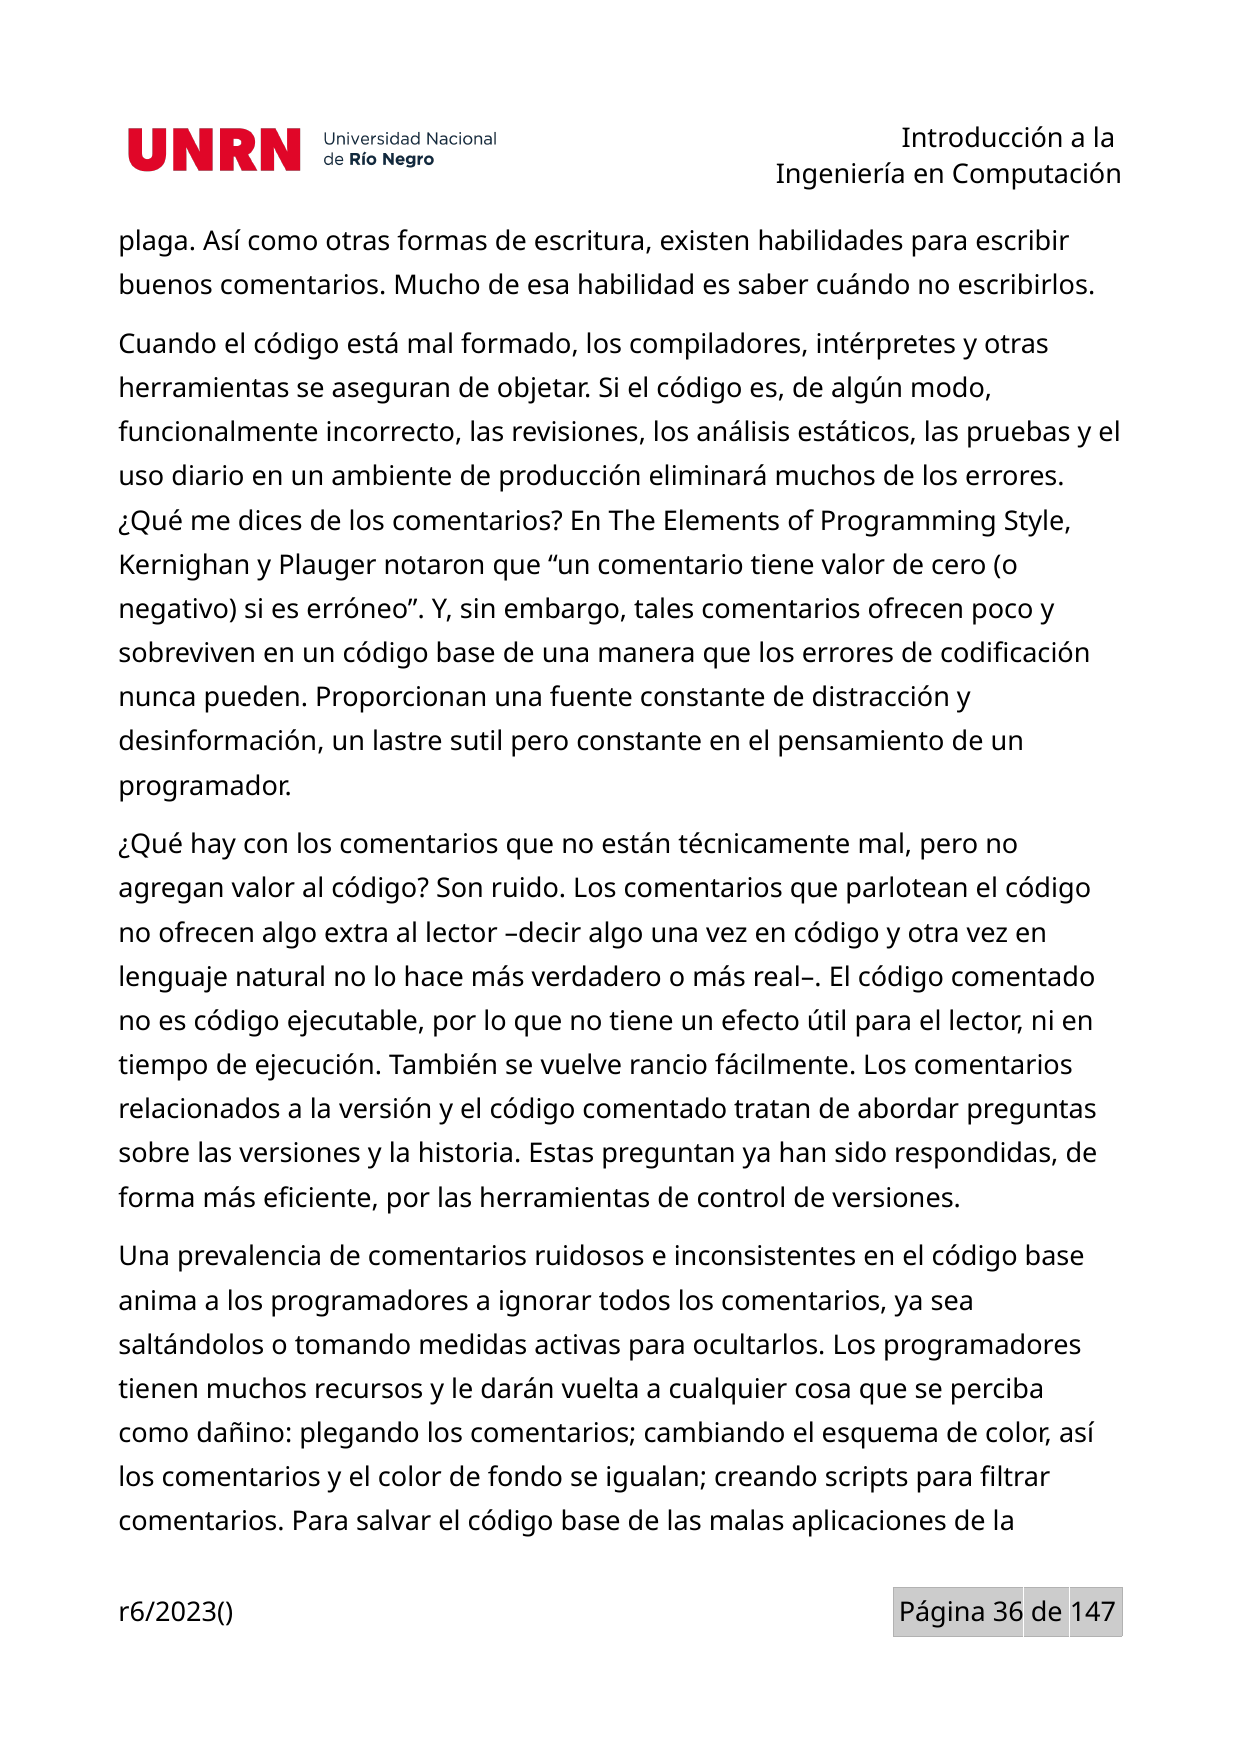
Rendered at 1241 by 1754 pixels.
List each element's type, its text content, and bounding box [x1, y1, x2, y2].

text Cuando el código está mal formado, los compiladores, intérpretes y otras herramientas se aseguran de objetar. Si el código es, de algún modo, funcionalmente incorrecto, las revisiones, los análisis estáticos, las pruebas y el uso diario en un ambiente de producción eliminará muchos de los errores. ¿Qué me dices de los comentarios? En The Elements of Programming Style, Kernighan y Plauger notaron que “un comentario tiene valor de cero (o negativo) si es erróneo”. Y, sin embargo, tales comentarios ofrecen poco y sobreviven en un código base de una manera que los errores de codificación nunca pueden. Proporcionan una fuente constante de distracción y desinformación, un lastre sutil pero constante en el pensamiento de un programador. [118, 324, 1122, 803]
text plaga. Así como otras formas de escritura, existen habilidades para escribir buenos comentarios. Mucho de esa habilidad es saber cuándo no escribirlos. [118, 221, 1122, 302]
text Una prevalencia de comentarios ruidosos e inconsistentes en el código base anima a los programadores a ignorar todos los comentarios, ya sea saltándolos o tomando medidas activas para ocultarlos. Los programadores tienen muchos recursos y le darán vuelta a cualquier cosa que se perciba como dañino: plegando los comentarios; cambiando el esquema de color, así los comentarios y el color de fondo se igualan; creando scripts para filtrar comentarios. Para salvar el código base de las malas aplicaciones de la [118, 1237, 1122, 1539]
picture [118, 118, 505, 180]
text ¿Qué hay con los comentarios que no están técnicamente mal, pero no agregan valor al código? Son ruido. Los comentarios que parlotean el código no ofrecen algo extra al lector –decir algo una vez en código y otra vez en lenguaje natural no lo hace más verdadero o más real–. El código comentado no es código ejecutable, por lo que no tiene un efecto útil para el lector, ni en tiempo de ejecución. También se vuelve rancio fácilmente. Los comentarios relacionados a la versión y el código comentado tratan de abordar preguntas sobre las versiones y la historia. Estas preguntan ya han sido respondidas, de forma más eficiente, por las herramientas de control de versiones. [118, 825, 1122, 1215]
